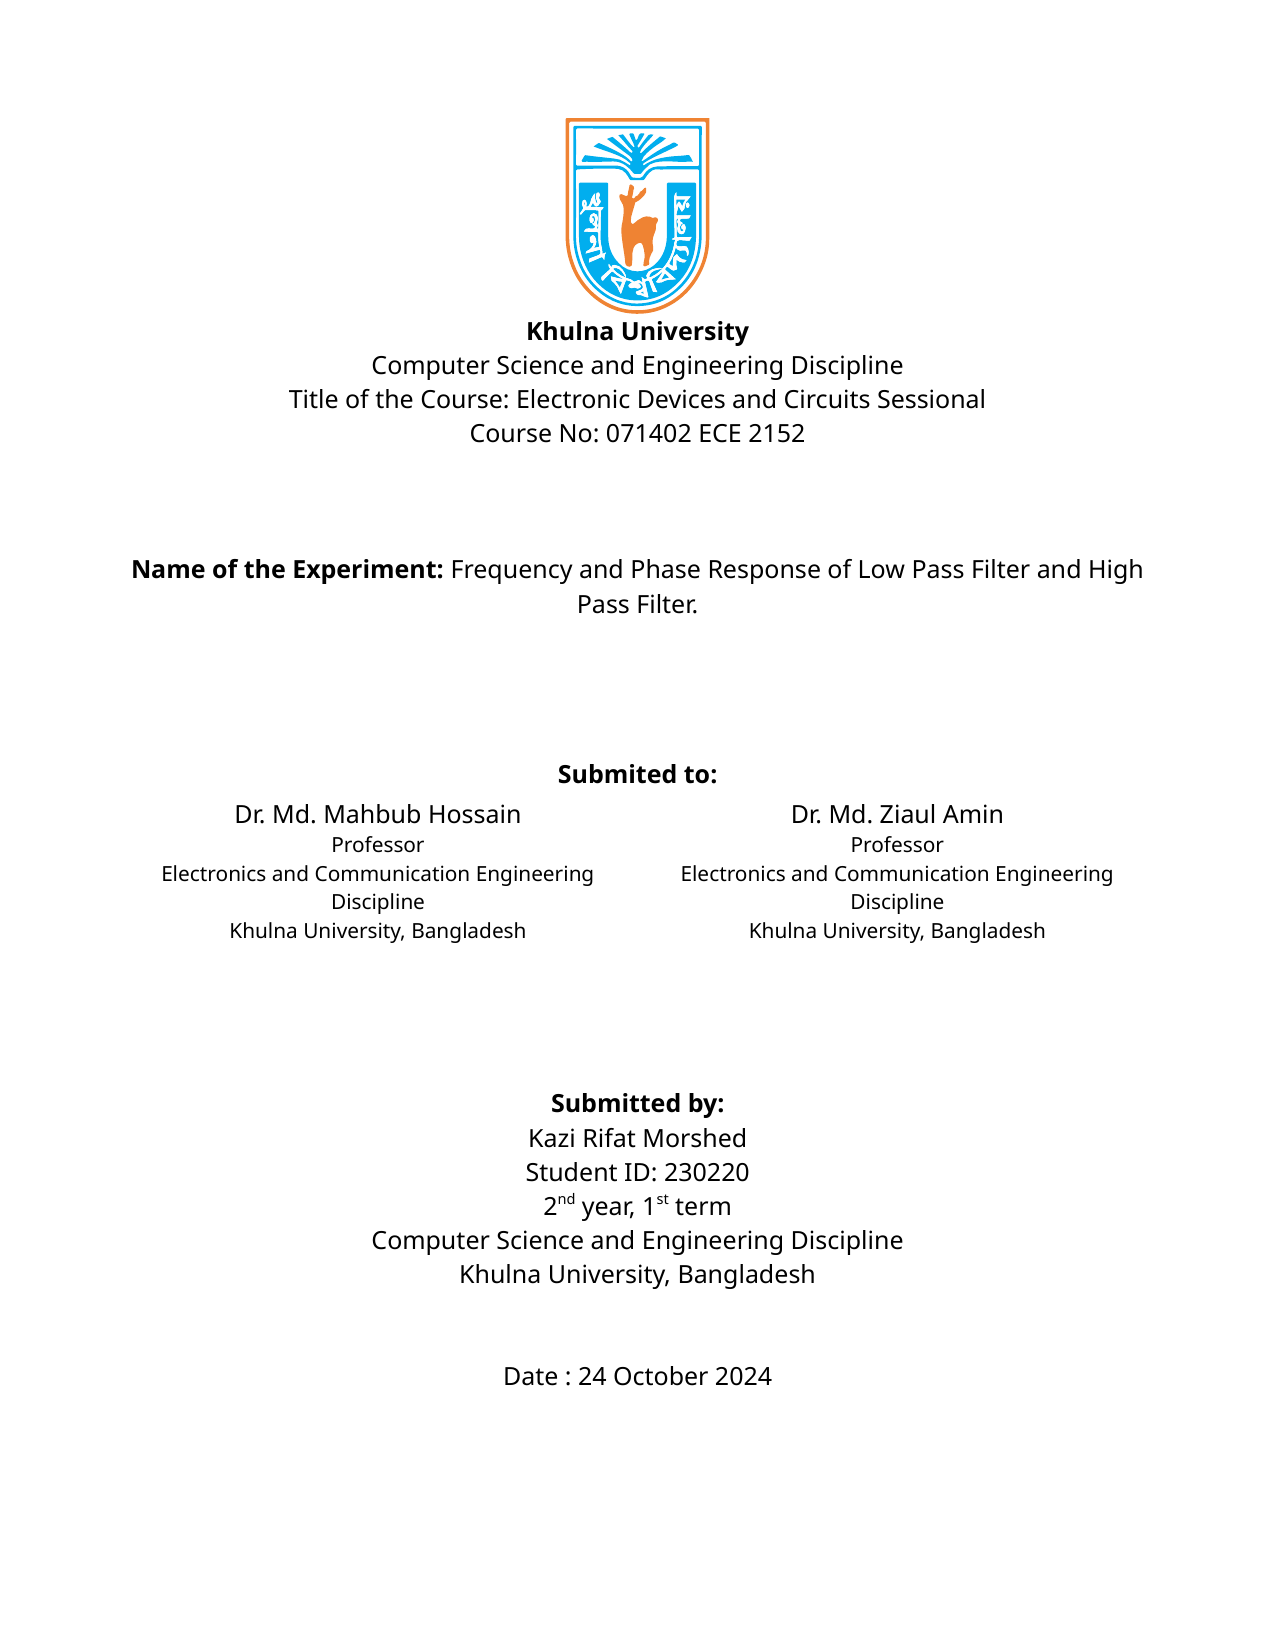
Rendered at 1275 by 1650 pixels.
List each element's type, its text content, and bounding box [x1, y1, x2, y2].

text Title of the Course: Electronic Devices and Circuits Sessional [118, 382, 1157, 416]
text Submitted by: [118, 1086, 1157, 1120]
table_header Dr. Md. Mahbub Hossain Professor Electronics and Communication Engineering Discipline Khulna University, Bangladesh [118, 791, 637, 950]
table_header Dr. Md. Ziaul Amin Professor Electronics and Communication Engineering Discipline Khulna University, Bangladesh [638, 791, 1157, 950]
text Submited to: [118, 757, 1157, 791]
text Date : 24 October 2024 [118, 1359, 1157, 1393]
text Name of the Experiment: Frequency and Phase Response of Low Pass Filter and High Pass Filter. [118, 552, 1157, 620]
text Khulna University, Bangladesh [118, 1256, 1157, 1291]
text Course No: 071402 ECE 2152 [118, 416, 1157, 450]
text Computer Science and Engineering Discipline [118, 348, 1157, 382]
text Kazi Rifat Morshed Student ID: 230220 [118, 1120, 1157, 1188]
text 2nd year, 1st term [118, 1188, 1157, 1222]
text Khulna University [118, 314, 1157, 348]
text Computer Science and Engineering Discipline [118, 1222, 1157, 1256]
